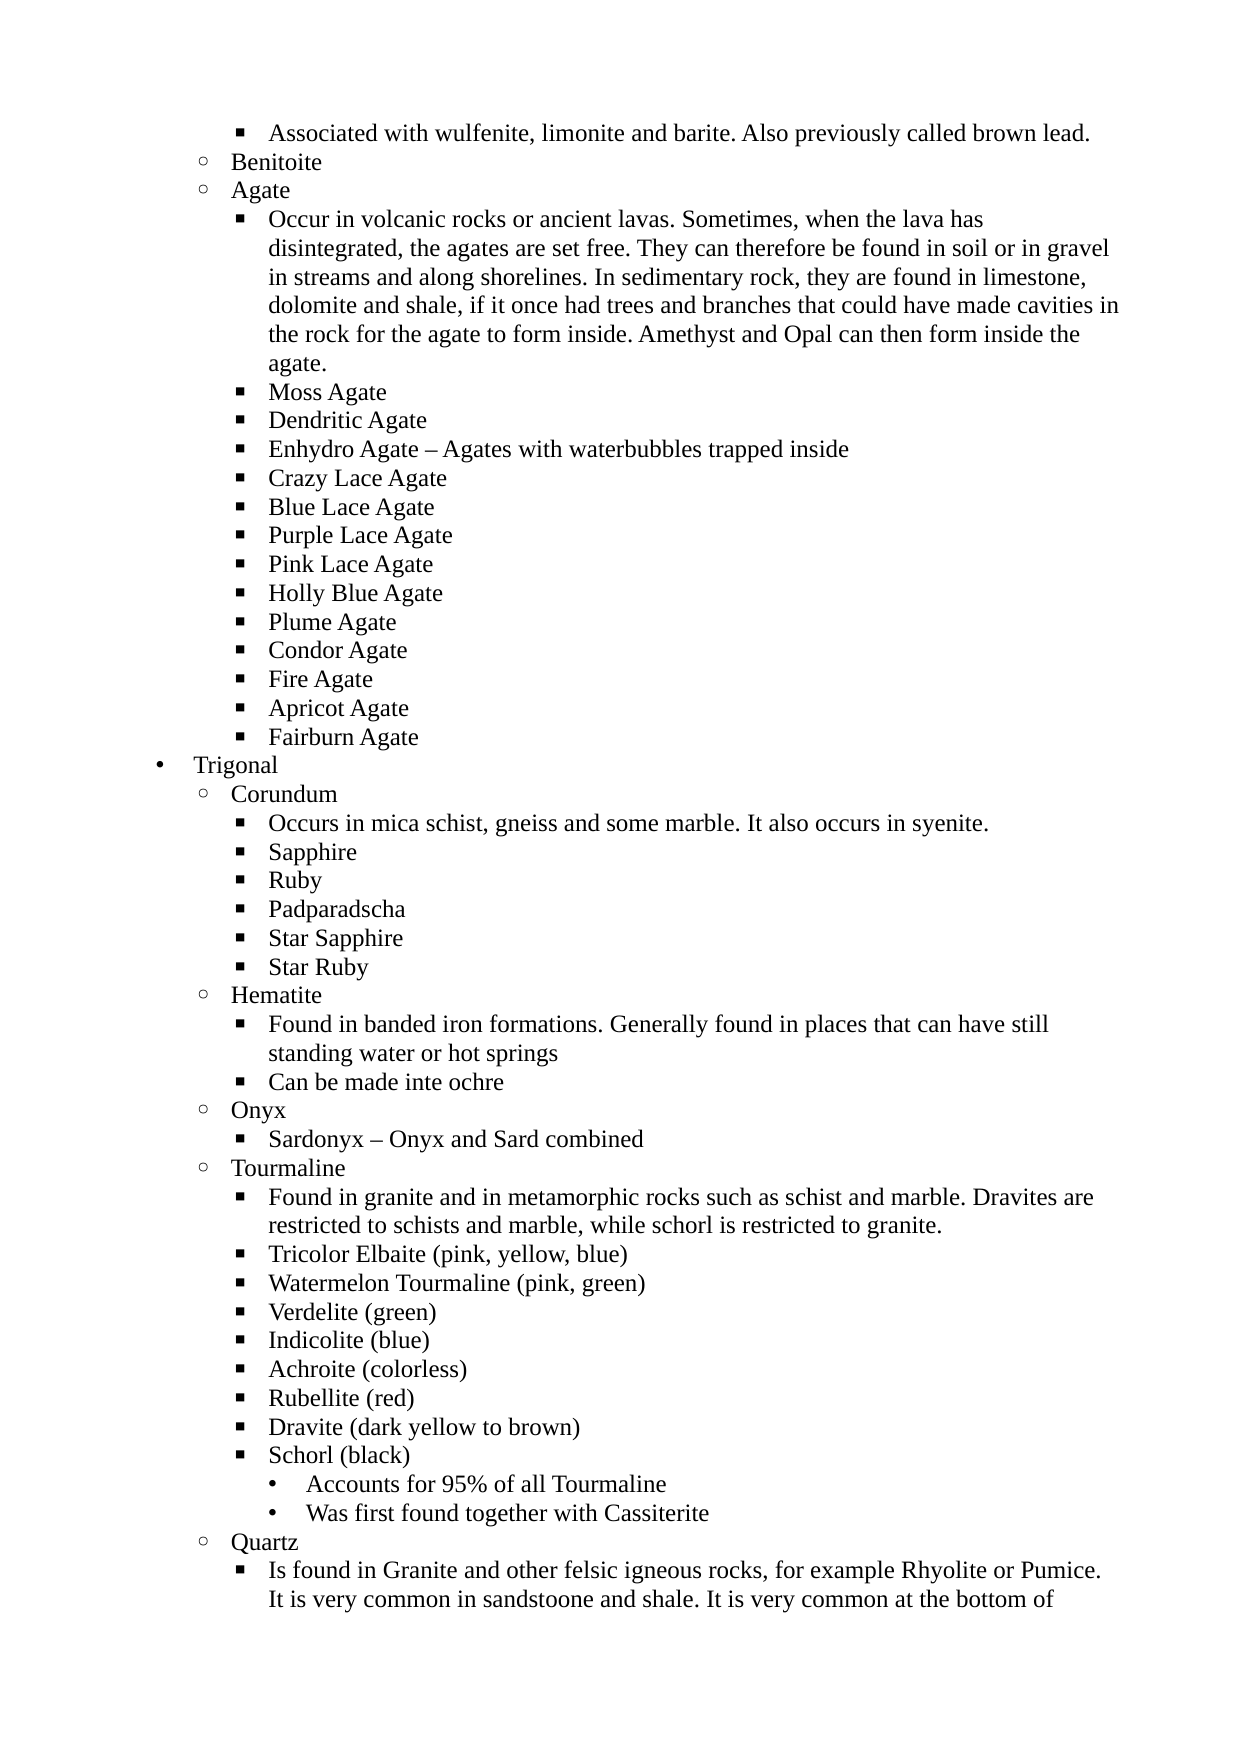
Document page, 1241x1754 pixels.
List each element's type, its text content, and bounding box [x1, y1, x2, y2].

list Dendritic Agate [231, 406, 1122, 434]
list Rubellite (red) [231, 1383, 1122, 1412]
list Fairburn Agate [231, 722, 1122, 751]
list Pink Lace Agate [231, 549, 1122, 578]
list Fire Agate [231, 664, 1122, 693]
list Is found in Granite and other felsic igneous rocks, for example Rhyolite or Pumice. It is very common in sandstoone and shale. It is very common at the bottom of [231, 1556, 1122, 1613]
list Corundum [193, 779, 1122, 808]
list Plume Agate [231, 607, 1122, 636]
list Quartz [193, 1527, 1122, 1556]
list Tricolor Elbaite (pink, yellow, blue) [231, 1239, 1122, 1268]
list Found in banded iron formations. Generally found in places that can have still standing water or hot springs [231, 1009, 1122, 1067]
list Sapphire [231, 837, 1122, 866]
list Found in granite and in metamorphic rocks such as schist and marble. Dravites are restricted to schists and marble, while schorl is restricted to granite. [231, 1182, 1122, 1239]
list Occurs in mica schist, gneiss and some marble. It also occurs in syenite. [231, 808, 1122, 837]
list Sardonyx – Onyx and Sard combined [231, 1124, 1122, 1153]
list Agate [193, 176, 1122, 204]
list Occur in volcanic rocks or ancient lavas. Sometimes, when the lava has disintegrated, the agates are set free. They can therefore be found in soil or in gravel in streams and along shorelines. In sedimentary rock, they are found in limestone, dolomite and shale, if it once had trees and branches that could have made cavities in the rock for the agate to form inside. Amethyst and Opal can then form inside the agate. [231, 204, 1122, 377]
list Blue Lace Agate [231, 492, 1122, 521]
list Purple Lace Agate [231, 521, 1122, 549]
list Can be made inte ochre [231, 1067, 1122, 1096]
list Star Ruby [231, 952, 1122, 981]
list Condor Agate [231, 636, 1122, 664]
list Was first found together with Cassiterite [268, 1498, 1122, 1527]
list Trigonal [156, 751, 1122, 779]
list Achroite (colorless) [231, 1354, 1122, 1383]
list Ruby [231, 866, 1122, 894]
list Padparadscha [231, 894, 1122, 923]
list Tourmaline [193, 1153, 1122, 1182]
list Verdelite (green) [231, 1297, 1122, 1326]
list Accounts for 95% of all Tourmaline [268, 1469, 1122, 1498]
list Onyx [193, 1096, 1122, 1124]
list Moss Agate [231, 377, 1122, 406]
list Schorl (black) [231, 1441, 1122, 1469]
list Watermelon Tourmaline (pink, green) [231, 1268, 1122, 1297]
list Star Sapphire [231, 923, 1122, 952]
list Apricot Agate [231, 693, 1122, 722]
list Associated with wulfenite, limonite and barite. Also previously called brown lead. [231, 118, 1122, 147]
list Enhydro Agate – Agates with waterbubbles trapped inside [231, 434, 1122, 463]
list Hematite [193, 981, 1122, 1009]
list Holly Blue Agate [231, 578, 1122, 607]
list Crazy Lace Agate [231, 463, 1122, 492]
list Dravite (dark yellow to brown) [231, 1412, 1122, 1441]
list Benitoite [193, 147, 1122, 176]
list Indicolite (blue) [231, 1326, 1122, 1354]
